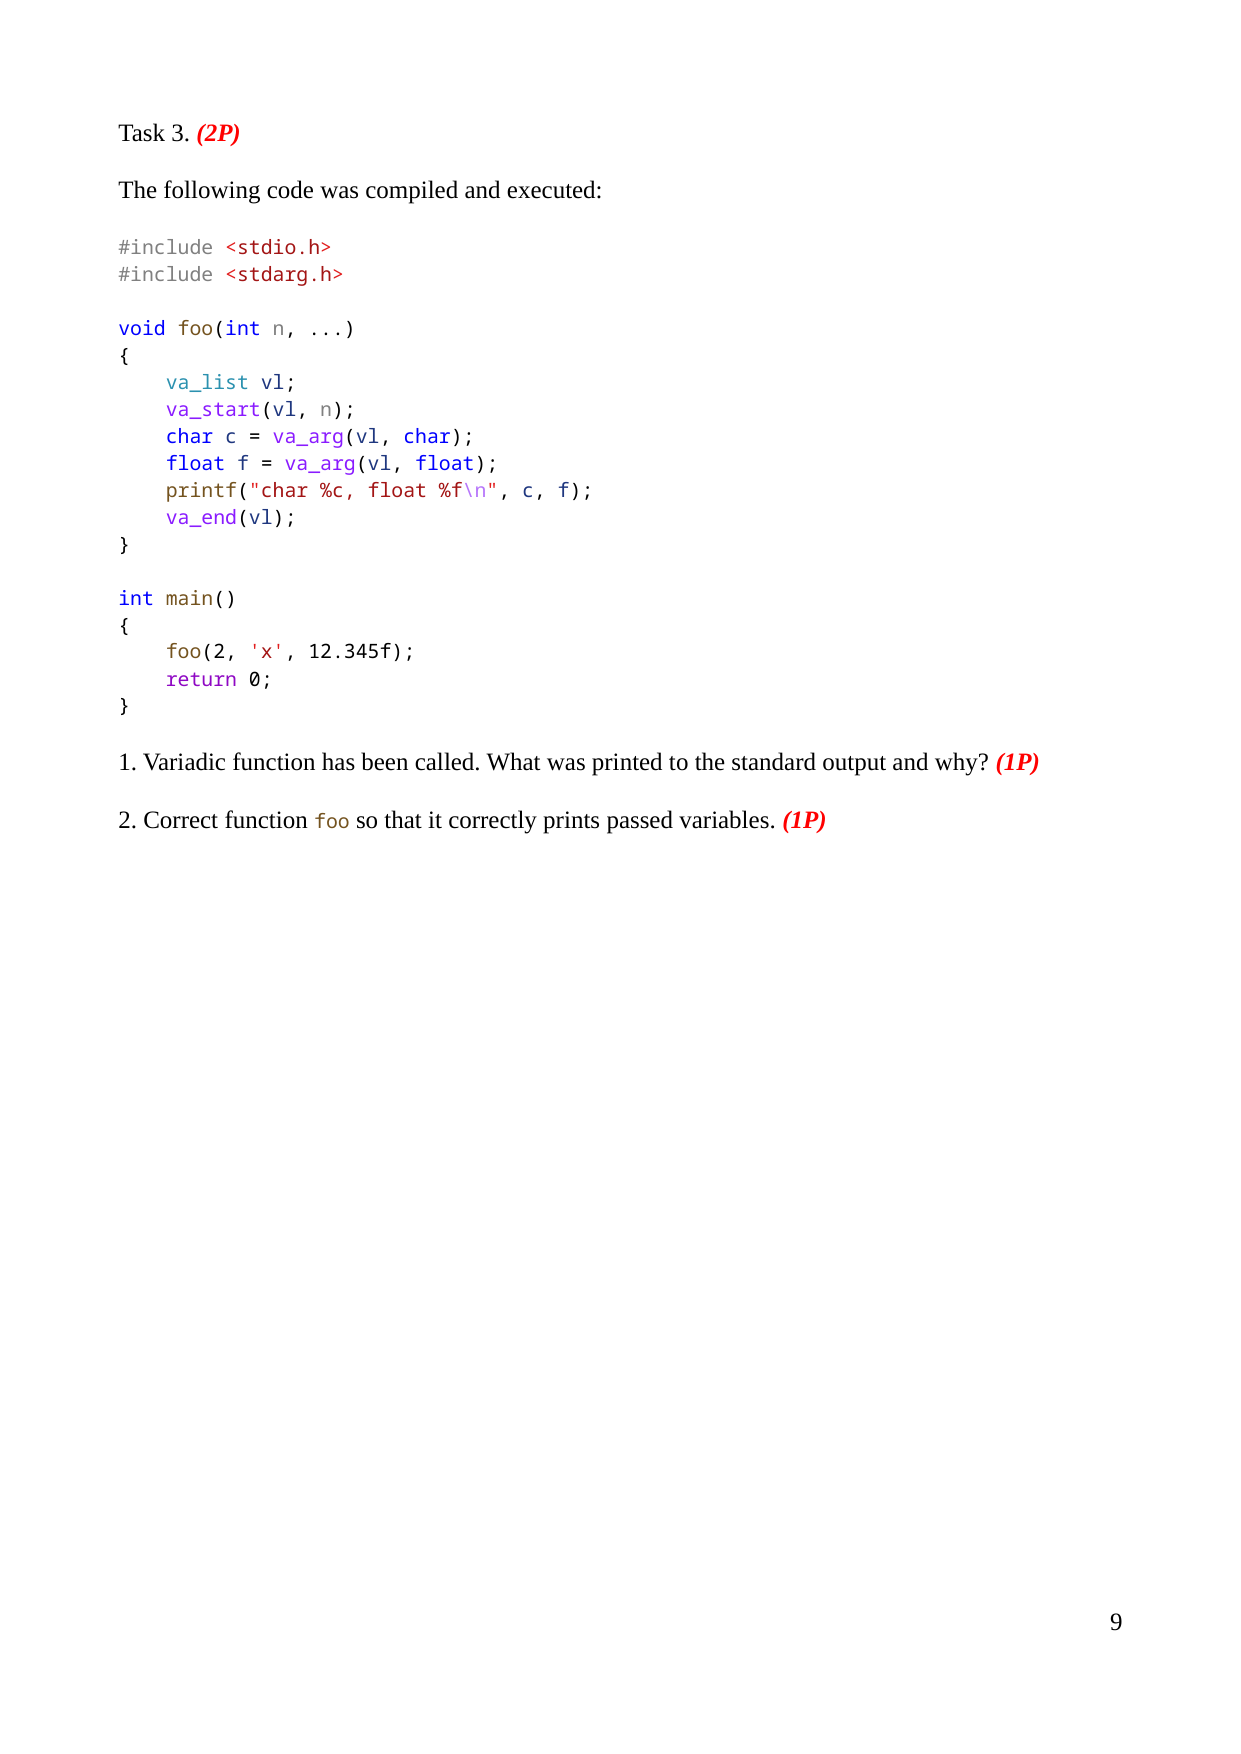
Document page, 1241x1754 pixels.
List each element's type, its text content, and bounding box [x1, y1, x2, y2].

text va_start(vl, n); [118, 395, 1122, 422]
text } [118, 530, 1122, 557]
text #include <stdio.h> [118, 233, 1122, 260]
text Task 3. (2P) [118, 118, 1122, 147]
text void foo(int n, ...) [118, 314, 1122, 341]
text printf("char %c, float %f\n", c, f); [118, 476, 1122, 503]
text } [118, 692, 1122, 719]
text return 0; [118, 665, 1122, 692]
text va_list vl; [118, 368, 1122, 395]
text int main() [118, 584, 1122, 611]
text { [118, 341, 1122, 368]
text 1. Variadic function has been called. What was printed to the standard output and why? (1P) [118, 747, 1122, 776]
text va_end(vl); [118, 503, 1122, 530]
text foo(2, 'x', 12.345f); [118, 638, 1122, 665]
text The following code was compiled and executed: [118, 176, 1122, 204]
text float f = va_arg(vl, float); [118, 449, 1122, 476]
text char c = va_arg(vl, char); [118, 422, 1122, 449]
text 2. Correct function foo so that it correctly prints passed variables. (1P) [118, 776, 1122, 834]
text { [118, 611, 1122, 638]
text #include <stdarg.h> [118, 260, 1122, 287]
